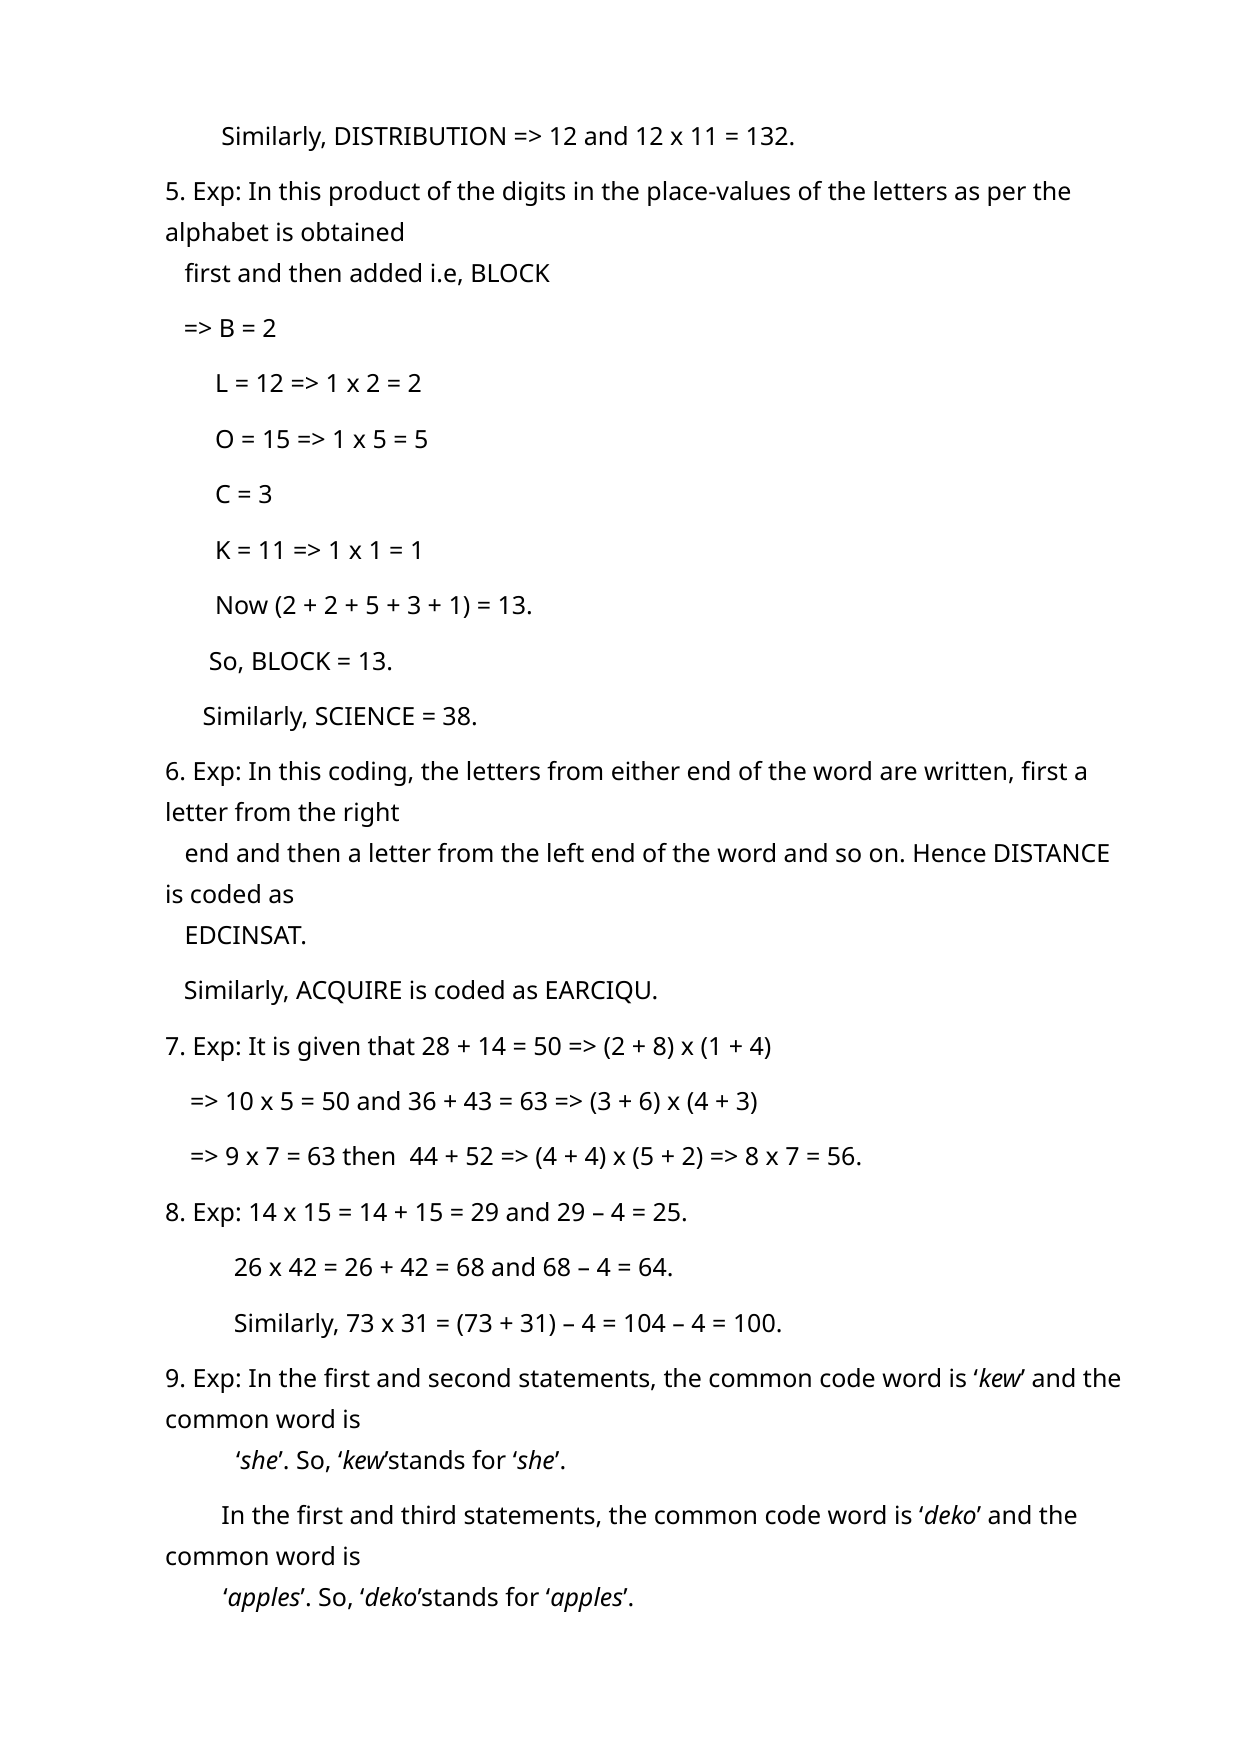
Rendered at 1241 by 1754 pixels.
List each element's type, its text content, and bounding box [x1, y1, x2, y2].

text Similarly, ACQUIRE is coded as EARCIQU. [165, 973, 1122, 1007]
text So, BLOCK = 13. [165, 643, 1122, 677]
text In the first and third statements, the common code word is ‘deko’ and the common word is ‘apples’. So, ‘deko’stands for ‘apples’. [165, 1498, 1122, 1613]
text Similarly, DISTRIBUTION => 12 and 12 x 11 = 132. [165, 118, 1122, 152]
text Similarly, SCIENCE = 38. [165, 698, 1122, 733]
text Now (2 + 2 + 5 + 3 + 1) = 13. [165, 588, 1122, 622]
text 7. Exp: It is given that 28 + 14 = 50 => (2 + 8) x (1 + 4) [165, 1028, 1122, 1062]
text K = 11 => 1 x 1 = 1 [165, 532, 1122, 566]
text Similarly, 73 x 31 = (73 + 31) – 4 = 104 – 4 = 100. [165, 1305, 1122, 1339]
text => 10 x 5 = 50 and 36 + 43 = 63 => (3 + 6) x (4 + 3) [165, 1083, 1122, 1118]
text => B = 2 [165, 311, 1122, 345]
text 9. Exp: In the first and second statements, the common code word is ‘kew’ and the common word is ‘she’. So, ‘kew’stands for ‘she’. [165, 1361, 1122, 1476]
text 26 x 42 = 26 + 42 = 68 and 68 – 4 = 64. [165, 1250, 1122, 1284]
text 5. Exp: In this product of the digits in the place-values of the letters as per the alphabet is obtained first and then added i.e, BLOCK [165, 173, 1122, 289]
text => 9 x 7 = 63 then 44 + 52 => (4 + 4) x (5 + 2) => 8 x 7 = 56. [165, 1139, 1122, 1173]
text 6. Exp: In this coding, the letters from either end of the word are written, first a letter from the right end and then a letter from the left end of the word and so on. Hence DISTANCE is coded as EDCINSAT. [165, 754, 1122, 951]
text L = 12 => 1 x 2 = 2 [165, 366, 1122, 400]
text C = 3 [165, 477, 1122, 511]
text 8. Exp: 14 x 15 = 14 + 15 = 29 and 29 – 4 = 25. [165, 1194, 1122, 1228]
text O = 15 => 1 x 5 = 5 [165, 421, 1122, 456]
